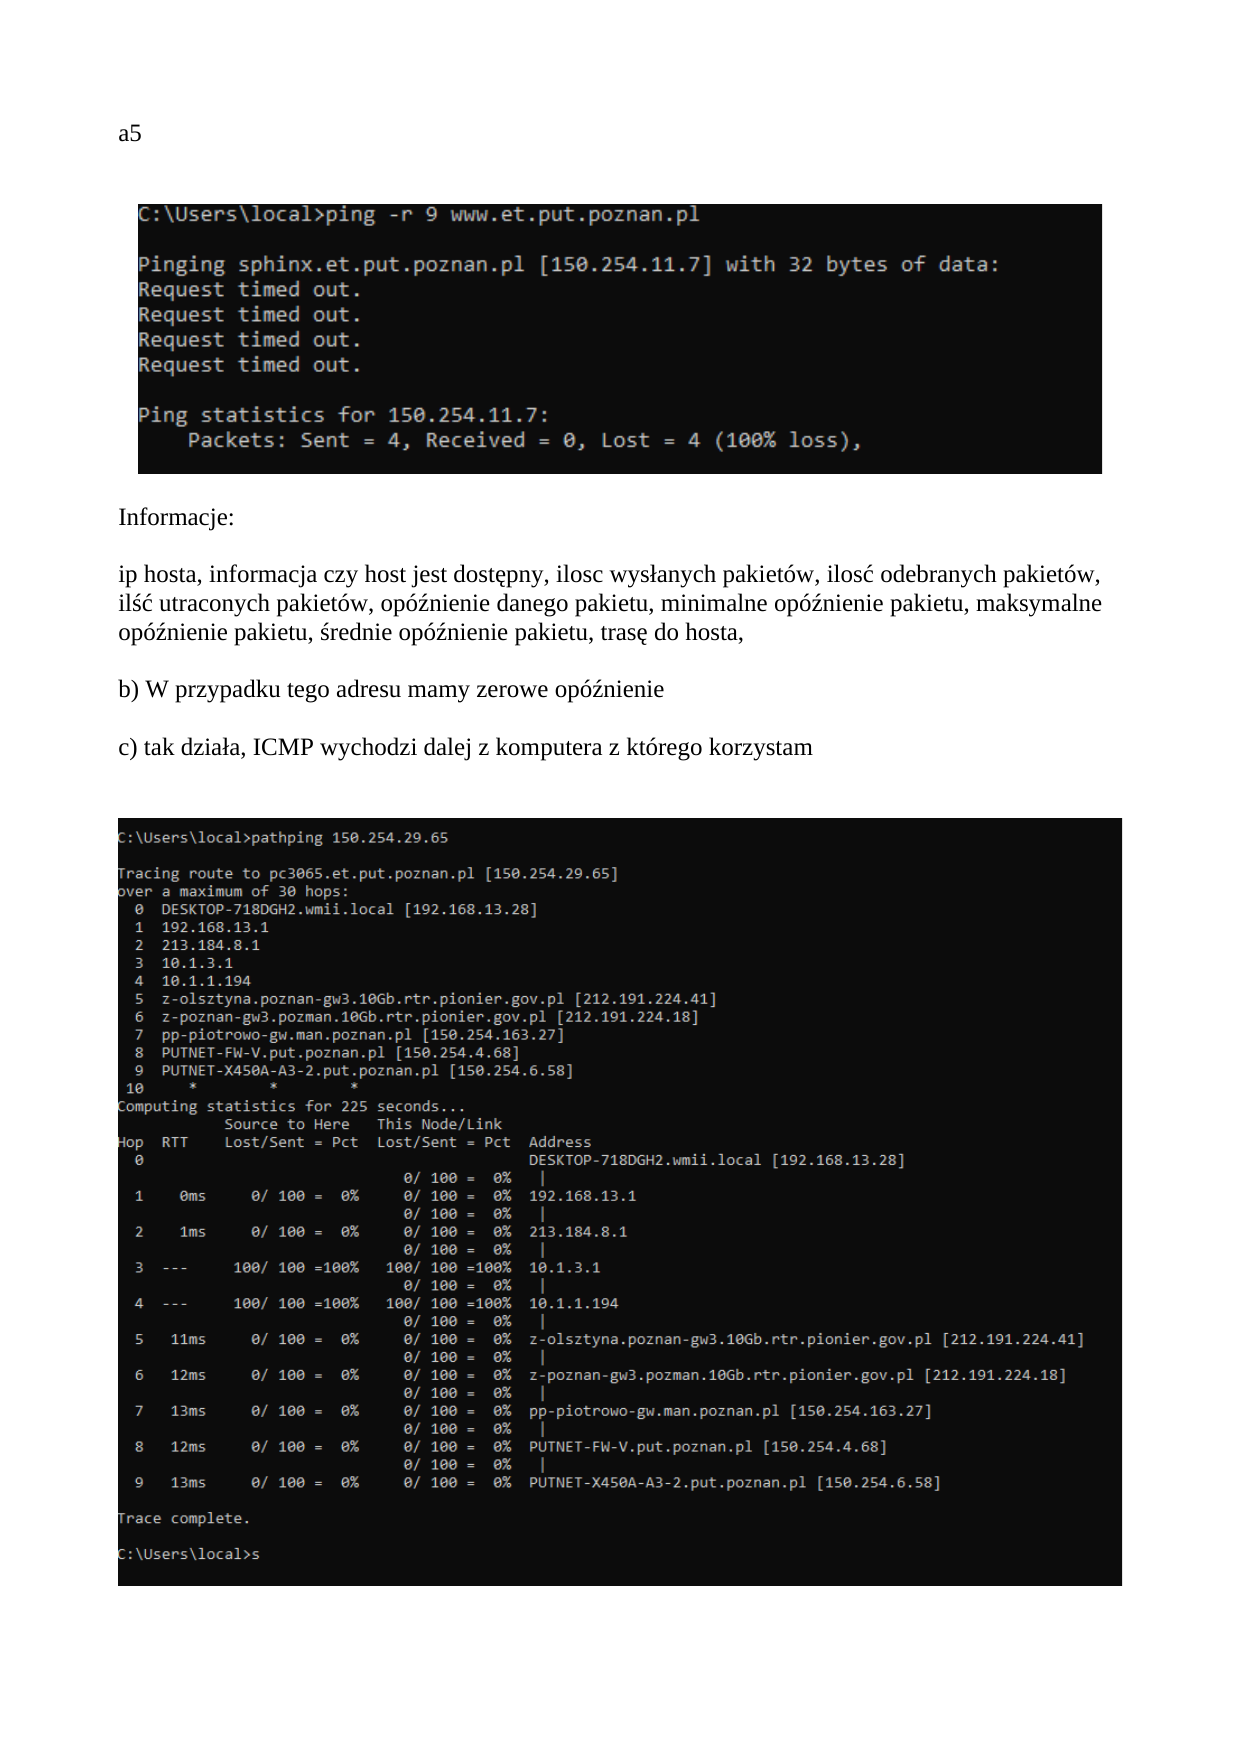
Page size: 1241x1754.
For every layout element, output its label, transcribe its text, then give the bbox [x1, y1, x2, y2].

text Informacje: [118, 502, 1122, 531]
text a5 [118, 118, 1122, 147]
text c) tak działa, ICMP wychodzi dalej z komputera z którego korzystam [118, 732, 1122, 761]
picture [118, 818, 1123, 1586]
picture [138, 204, 1103, 474]
text ip hosta, informacja czy host jest dostępny, ilosc wysłanych pakietów, ilosć odebranych pakietów, [118, 559, 1122, 588]
text ilść utraconych pakietów, opóźnienie danego pakietu, minimalne opóźnienie pakietu, maksymalne opóźnienie pakietu, średnie opóźnienie pakietu, trasę do hosta, [118, 588, 1122, 646]
text b) W przypadku tego adresu mamy zerowe opóźnienie [118, 674, 1122, 703]
